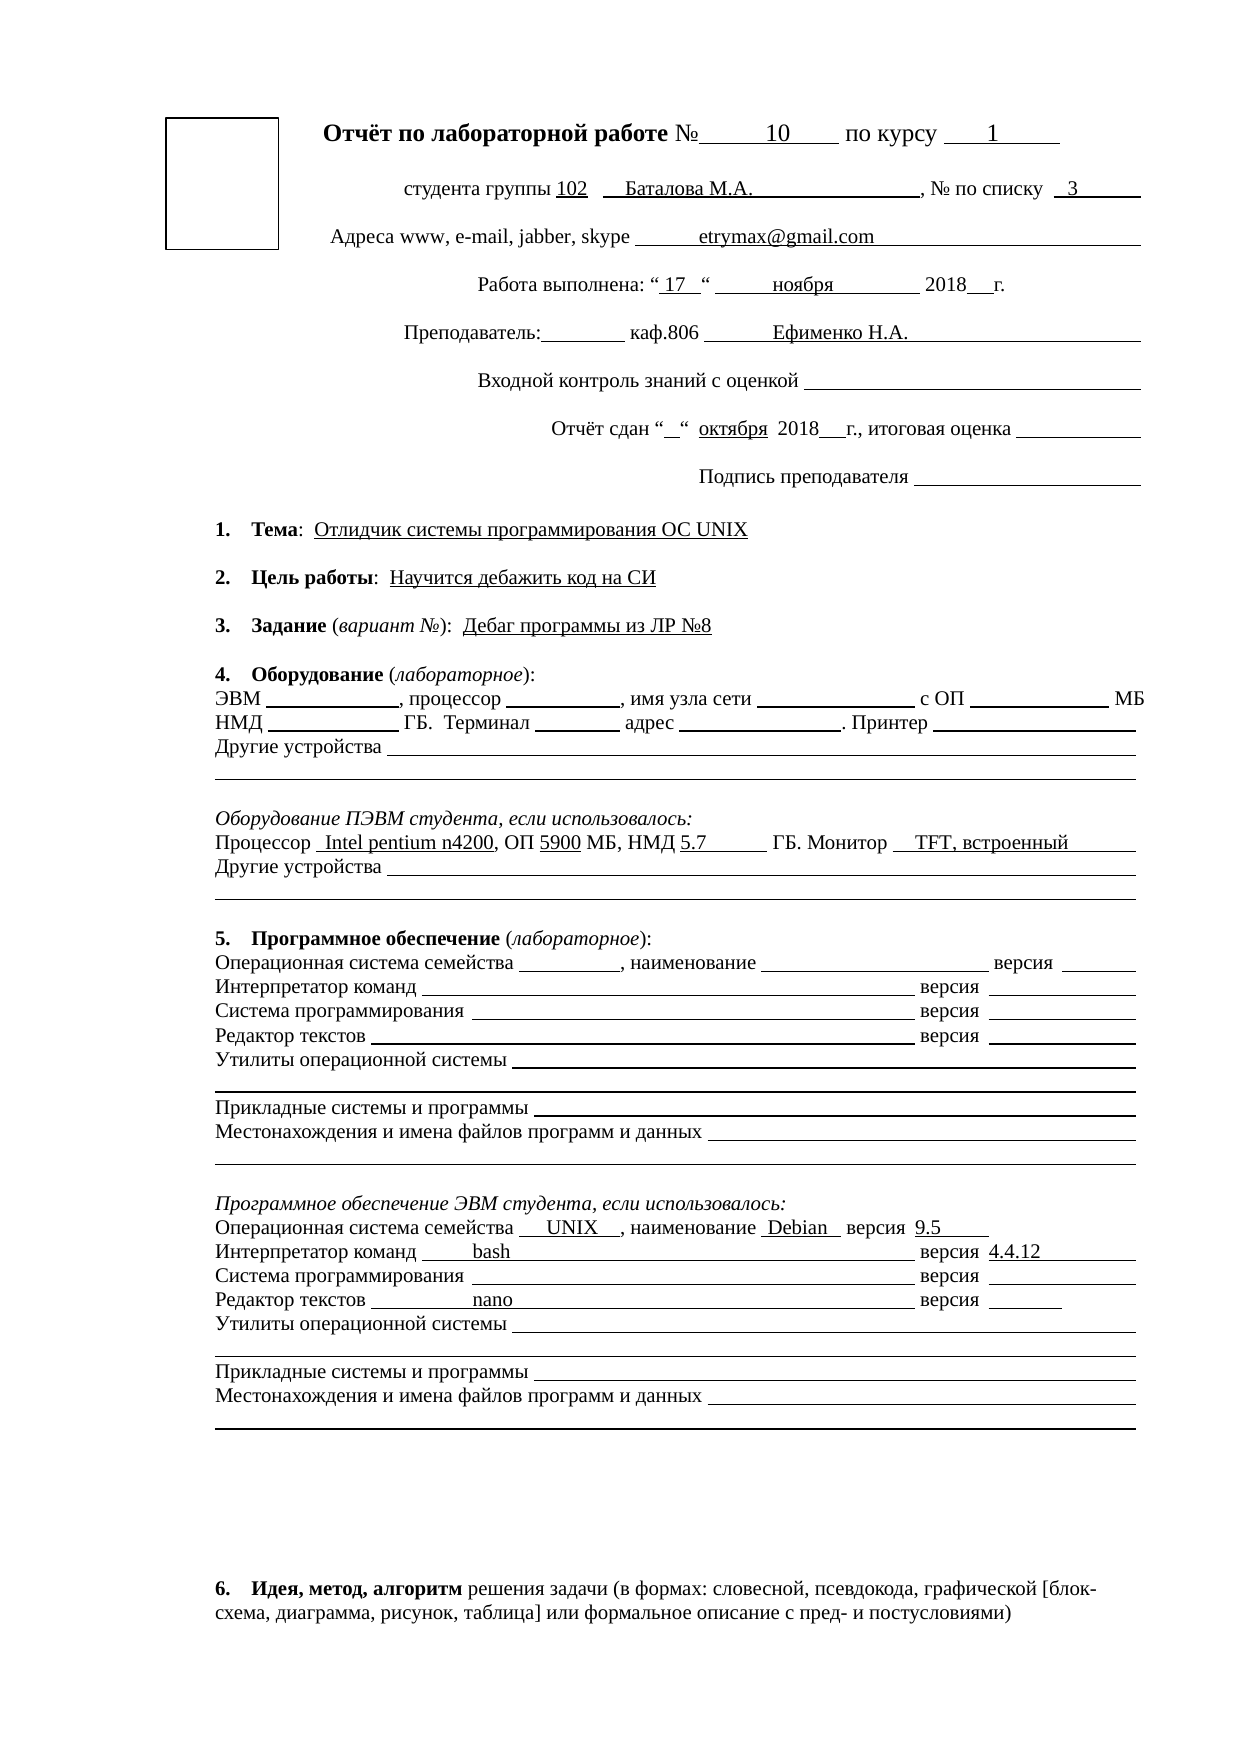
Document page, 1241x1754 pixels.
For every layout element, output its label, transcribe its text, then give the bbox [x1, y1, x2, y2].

list Тема: Отлидчик системы программирования ОС UNIX [215, 517, 1152, 541]
list Идея, метод, алгоритм решения задачи (в формах: словесной, псевдокода, графической [блок-схема, диаграмма, рисунок, таблица] или формальное описание с пред- и постусловиями) [215, 1576, 1152, 1624]
text Система программирования версия [215, 998, 1152, 1022]
text Прикладные системы и программы [215, 1095, 1152, 1119]
text Местонахождения и имена файлов программ и данных [215, 1383, 1152, 1432]
text Другие устройства [215, 854, 1152, 902]
text Утилиты операционной системы [215, 1047, 1152, 1095]
text Оборудование ПЭВМ студента, если использовалось: [215, 806, 1152, 830]
list Цель работы: Научится дебажить код на СИ [215, 565, 1152, 589]
list Программное обеспечение (лабораторное): [215, 926, 1152, 950]
list Оборудование (лабораторное): [215, 662, 1152, 686]
text Процессор Intel pentium n4200, ОП 5900 МБ, НМД 5.7 ГБ. Монитор TFT, встроенный [215, 830, 1152, 854]
text Прикладные системы и программы [215, 1359, 1152, 1383]
text Утилиты операционной системы [215, 1311, 1152, 1359]
text ЭВМ , процессор , имя узла сети с ОП МБ [215, 686, 1152, 710]
text Интерпретатор команд bash версия 4.4.12 [215, 1239, 1152, 1263]
list Задание (вариант №): Дебаг программы из ЛР №8 [215, 613, 1152, 637]
text Операционная система семейства , наименование версия [215, 950, 1152, 974]
text НМД ГБ. Терминал адрес . Принтер [215, 710, 1152, 734]
text Интерпретатор команд версия [215, 974, 1152, 998]
text Система программирования версия [215, 1263, 1152, 1287]
table_header [155, 118, 323, 488]
text Редактор текстов версия [215, 1022, 1152, 1047]
text Местонахождения и имена файлов программ и данных [215, 1119, 1152, 1167]
text Операционная система семейства UNIX , наименование Debian версия 9.5 [215, 1215, 1152, 1239]
table_header Отчёт по лабораторной работе № 10 по курсу 1 студента группы 102 Баталова М.А. , № по списку 3 Адреса www, e-mail, jabber, skype etrymax@gmail.com Работа выполнена: “ 17 “ ноября 2018 г. Преподаватель: каф.806 Ефименко Н.А. Входной контроль знаний с оценкой Отчёт сдан “ “ октября 2018 г., итоговая оценка Подпись преподавателя [323, 118, 1141, 488]
text Другие устройства [215, 734, 1152, 782]
text Редактор текстов nano версия [215, 1287, 1152, 1311]
text Программное обеспечение ЭВМ студента, если использовалось: [215, 1191, 1152, 1215]
